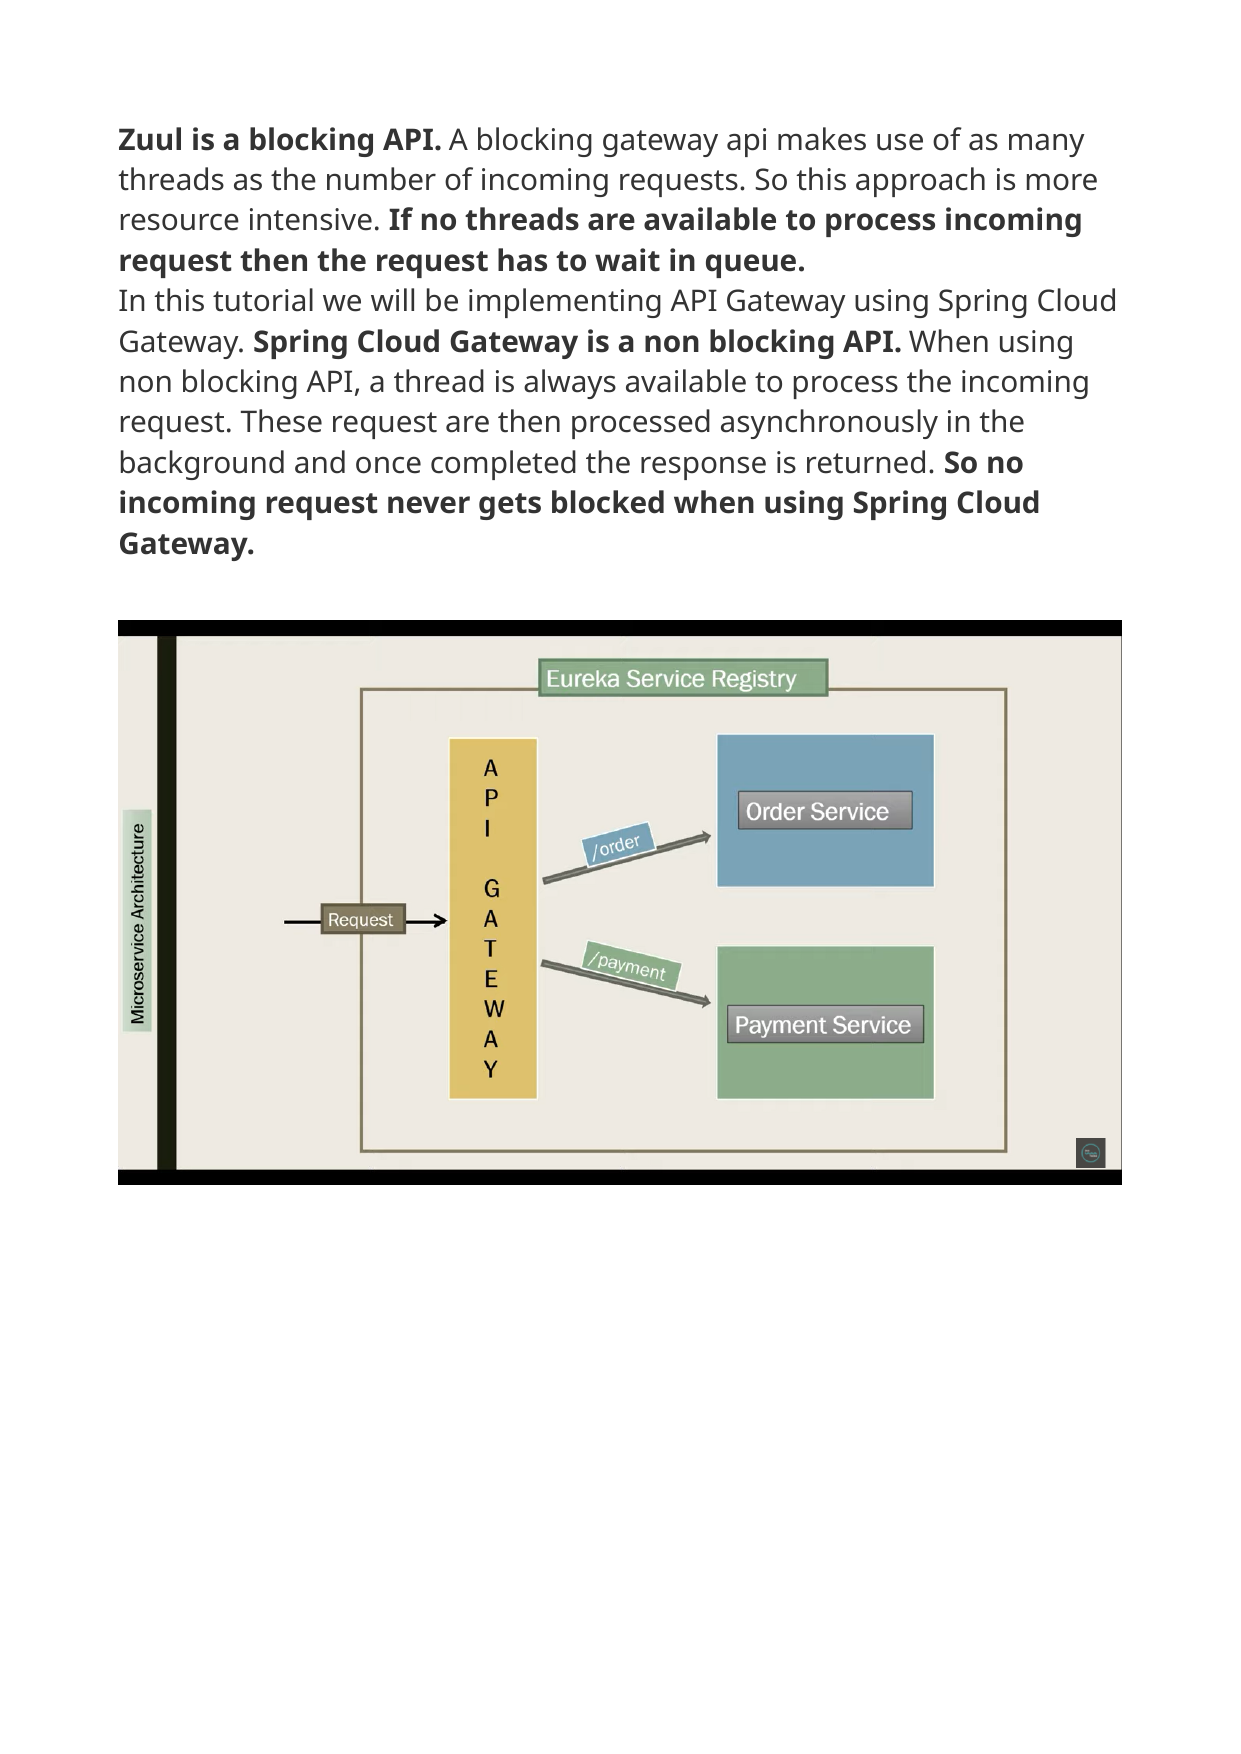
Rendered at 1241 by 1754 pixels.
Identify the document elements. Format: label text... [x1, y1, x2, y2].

picture [118, 620, 1122, 1185]
text Zuul is a blocking API. A blocking gateway api makes use of as many threads as the number of incoming requests. So this approach is more resource intensive. If no threads are available to process incoming request then the request has to wait in queue. In this tutorial we will be implementing API Gateway using Spring Cloud Gateway. Spring Cloud Gateway is a non blocking API. When using non blocking API, a thread is always available to process the incoming request. These request are then processed asynchronously in the background and once completed the response is returned. So no incoming request never gets blocked when using Spring Cloud Gateway. [118, 118, 1122, 563]
